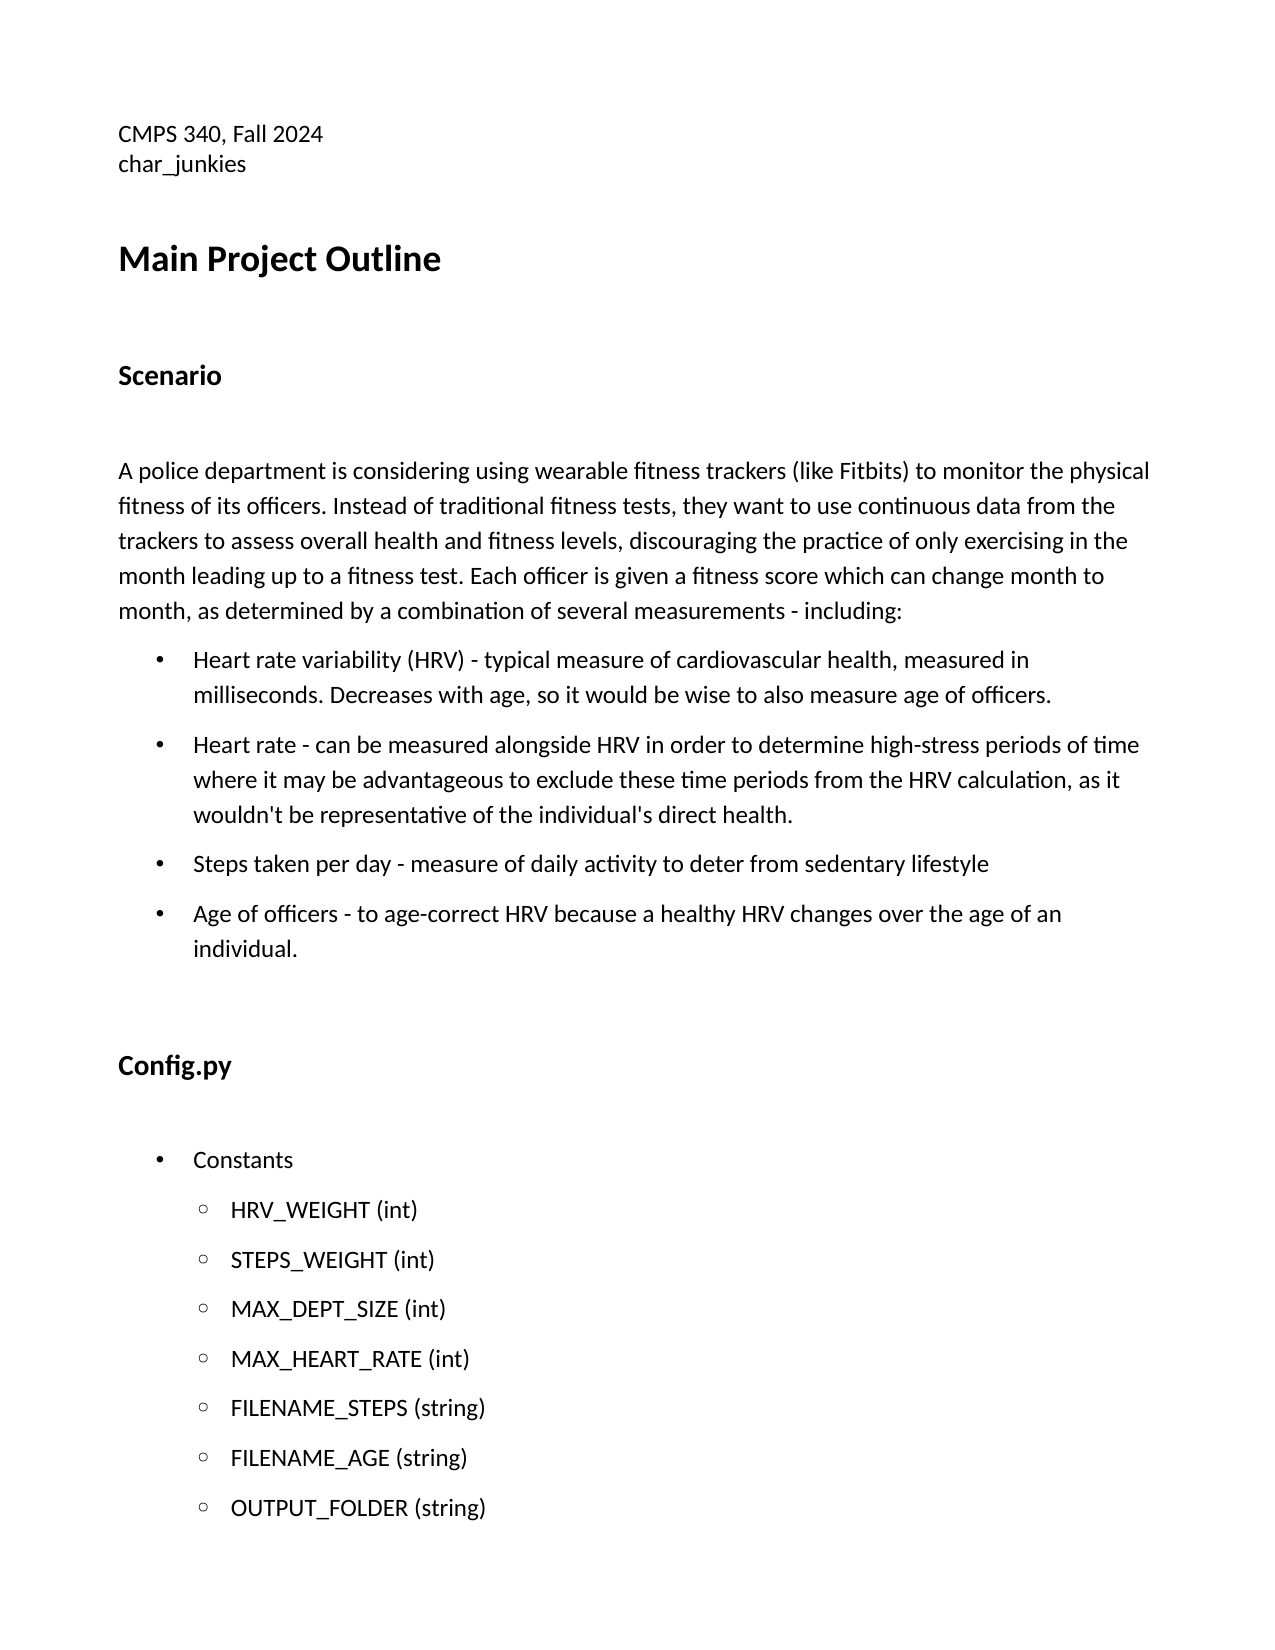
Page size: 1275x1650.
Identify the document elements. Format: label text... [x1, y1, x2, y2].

list Steps taken per day - measure of daily activity to deter from sedentary lifestyle [156, 849, 1157, 879]
list HRV_WEIGHT (int) [193, 1194, 1157, 1225]
list Constants [156, 1145, 1157, 1175]
subtitle Scenario [118, 357, 1157, 393]
list Heart rate - can be measured alongside HRV in order to determine high-stress periods of time where it may be advantageous to exclude these time periods from the HRV calculation, as it wouldn't be representative of the individual's direct health. [156, 729, 1157, 829]
subtitle Main Project Outline [118, 235, 1157, 281]
list STEPS_WEIGHT (int) [193, 1244, 1157, 1274]
text CMPS 340, Fall 2024 [118, 118, 1157, 149]
list FILENAME_AGE (string) [193, 1442, 1157, 1473]
subtitle Config.py [118, 1047, 1157, 1083]
list MAX_DEPT_SIZE (int) [193, 1293, 1157, 1324]
list FILENAME_STEPS (string) [193, 1393, 1157, 1423]
list Heart rate variability (HRV) - typical measure of cardiovascular health, measured in milliseconds. Decreases with age, so it would be wise to also measure age of officers. [156, 644, 1157, 710]
list MAX_HEART_RATE (int) [193, 1343, 1157, 1373]
text A police department is considering using wearable fitness trackers (like Fitbits) to monitor the physical fitness of its officers. Instead of traditional fitness tests, they want to use continuous data from the trackers to assess overall health and fitness levels, discouraging the practice of only exercising in the month leading up to a fitness test. Each officer is given a fitness score which can change month to month, as determined by a combination of several measurements - including: [118, 455, 1157, 625]
list OUTPUT_FOLDER (string) [193, 1492, 1157, 1522]
text char_junkies [118, 149, 1157, 179]
list Age of officers - to age-correct HRV because a healthy HRV changes over the age of an individual. [156, 898, 1157, 964]
